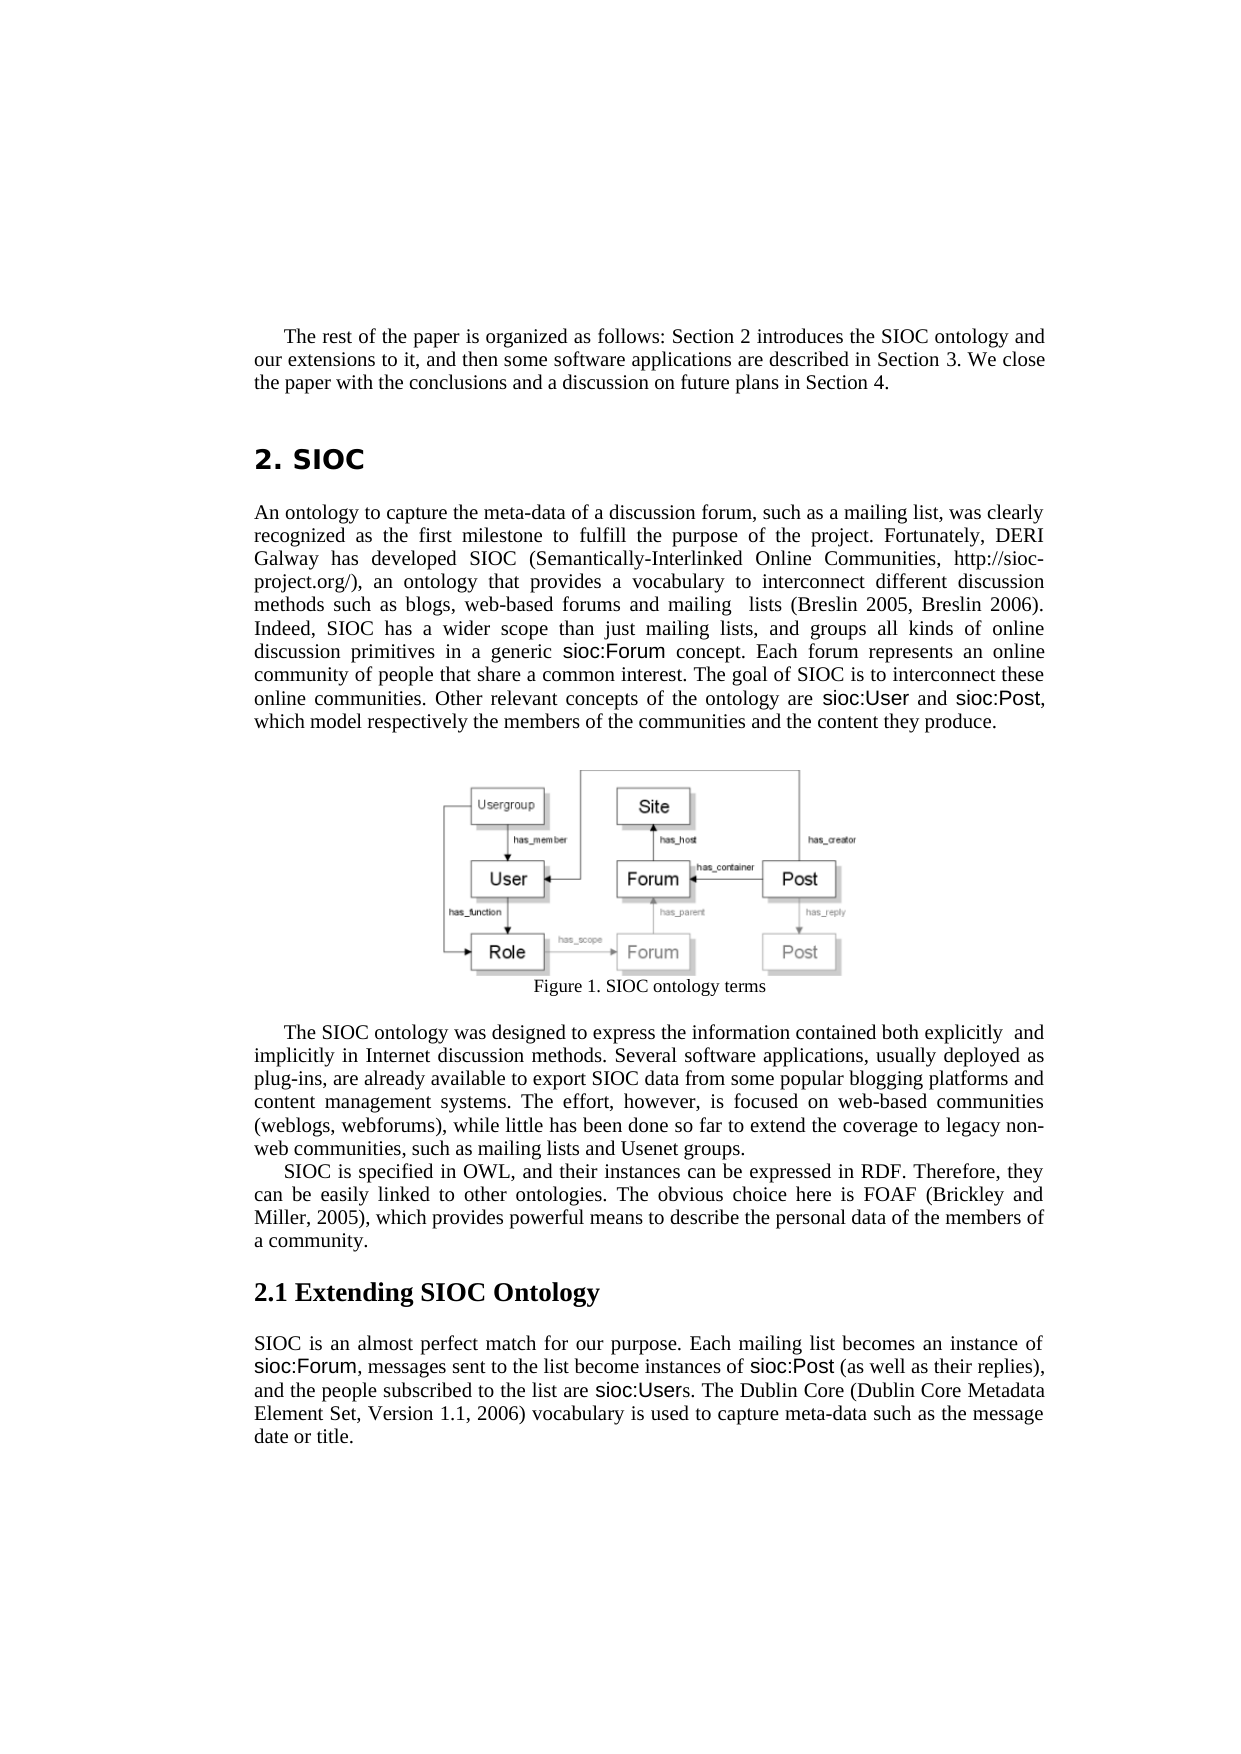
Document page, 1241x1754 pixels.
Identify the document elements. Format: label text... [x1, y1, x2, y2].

subtitle 2.1 Extending SIOC Ontology [254, 1277, 1045, 1307]
text SIOC is an almost perfect match for our purpose. Each mailing list becomes an instance of sioc:Forum, messages sent to the list become instances of sioc:Post (as well as their replies), and the people subscribed to the list are sioc:Users. The Dublin Core (Dublin Core Metadata Element Set, Version 1.1, 2006) vocabulary is used to capture meta-data such as the message date or title. [254, 1332, 1045, 1448]
text The rest of the paper is organized as follows: Section 2 introduces the SIOC ontology and our extensions to it, and then some software applications are described in Section 3. We close the paper with the conclusions and a discussion on future plans in Section 4. [254, 325, 1045, 394]
picture [443, 770, 857, 976]
text SIOC is specified in OWL, and their instances can be expressed in RDF. Therefore, they can be easily linked to other ontologies. The obvious choice here is FOAF (Brickley and Miller, 2005), which provides powerful means to describe the personal data of the members of a community. [254, 1160, 1045, 1252]
text An ontology to capture the meta-data of a discussion forum, such as a mailing list, was clearly recognized as the first milestone to fulfill the purpose of the project. Fortunately, DERI Galway has developed SIOC (Semantically-Interlinked Online Communities, http://sioc-project.org/), an ontology that provides a vocabulary to interconnect different discussion methods such as blogs, web-based forums and mailing lists (Breslin 2005, Breslin 2006). Indeed, SIOC has a wider scope than just mailing lists, and groups all kinds of online discussion primitives in a generic sioc:Forum concept. Each forum represents an online community of people that share a common interest. The goal of SIOC is to interconnect these online communities. Other relevant concepts of the ontology are sioc:User and sioc:Post, which model respectively the members of the communities and the content they produce. [254, 501, 1045, 733]
text Figure 1. SIOC ontology terms [443, 976, 856, 996]
text The SIOC ontology was designed to express the information contained both explicitly and implicitly in Internet discussion methods. Several software applications, usually deployed as plug-ins, are already available to export SIOC data from some popular blogging platforms and content management systems. The effort, however, is focused on web-based communities (weblogs, webforums), while little has been done so far to extend the coverage to legacy non-web communities, such as mailing lists and Usenet groups. [254, 733, 1045, 1160]
subtitle 2. SIOC [254, 444, 1045, 476]
